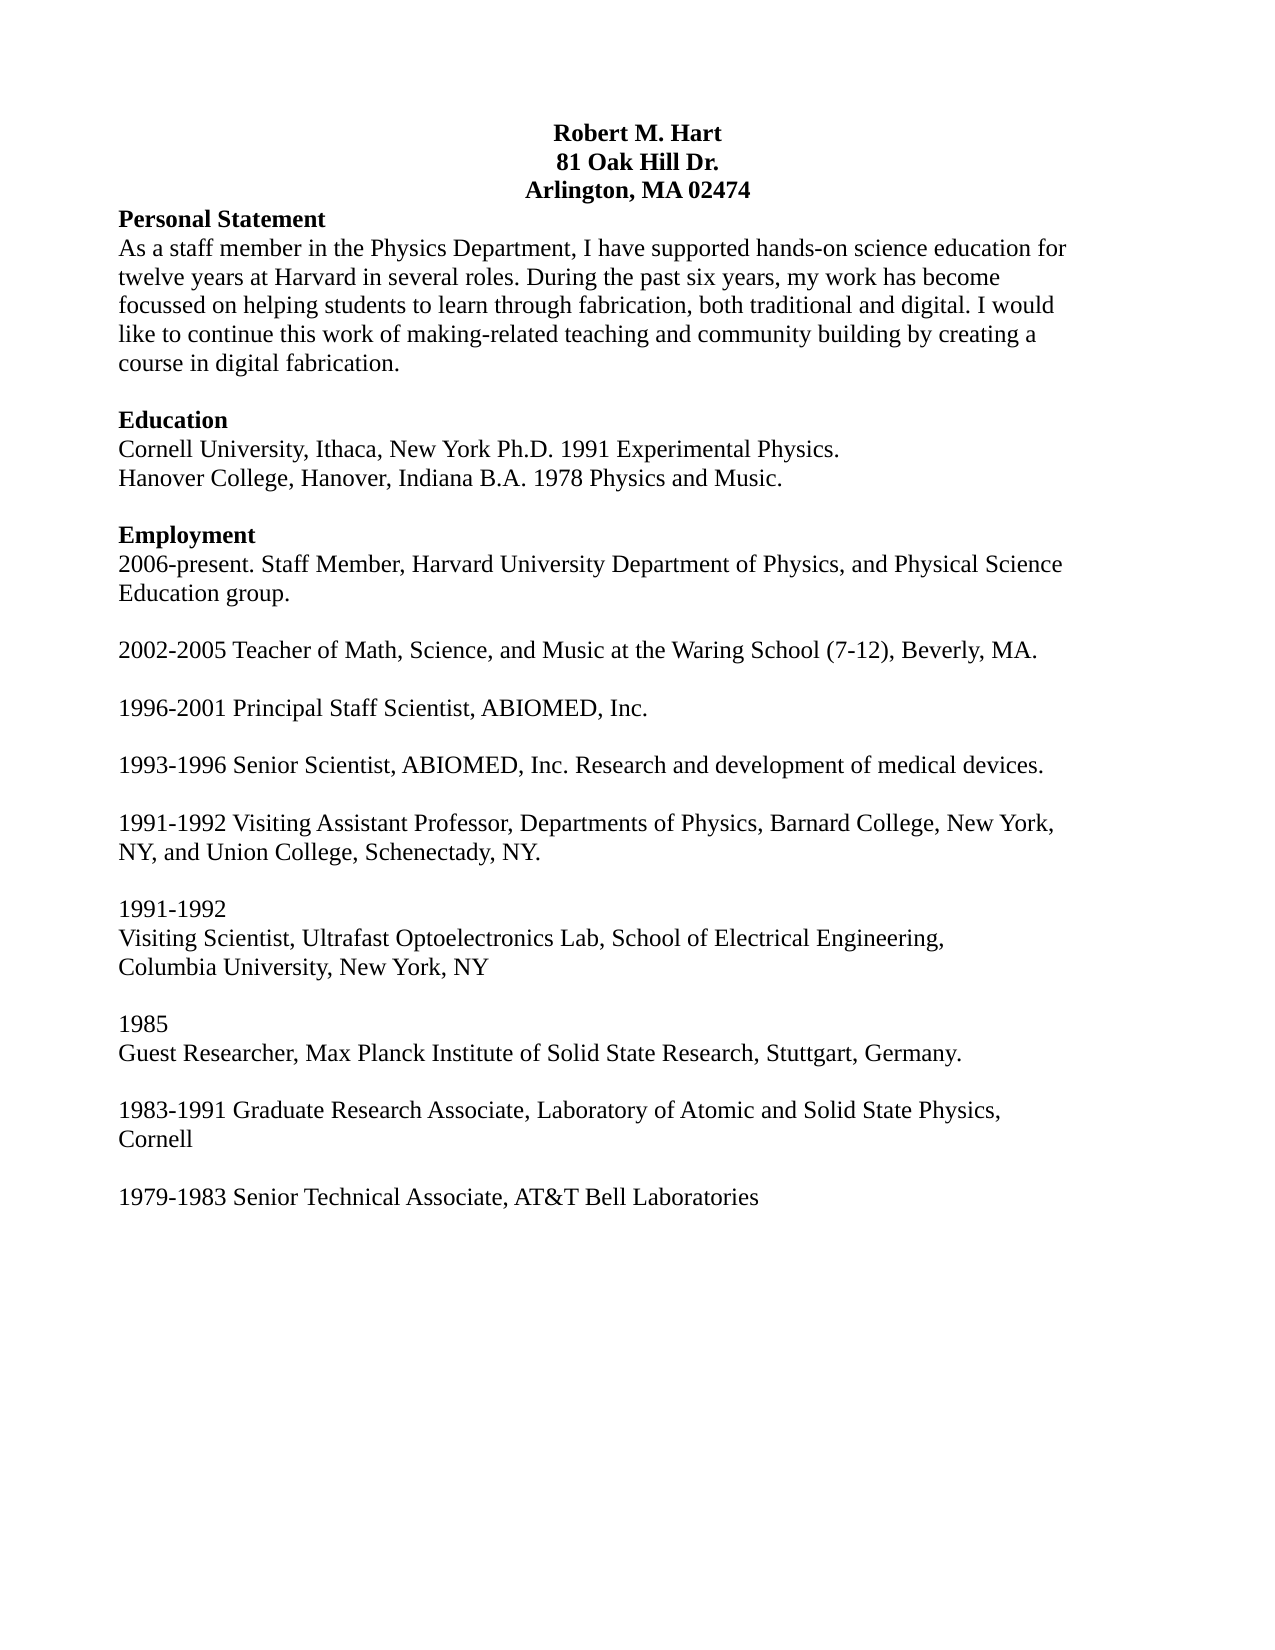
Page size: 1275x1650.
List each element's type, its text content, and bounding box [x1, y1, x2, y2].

text Employment [118, 521, 1157, 549]
text 2006-present. Staff Member, Harvard University Department of Physics, and Physical Science [118, 549, 1157, 578]
text like to continue this work of making-related teaching and community building by creating a [118, 319, 1157, 348]
text 1979-1983 Senior Technical Associate, AT&T Bell Laboratories [118, 1182, 1157, 1211]
text 81 Oak Hill Dr. [118, 147, 1157, 176]
text focussed on helping students to learn through fabrication, both traditional and digital. I would [118, 291, 1157, 319]
text Robert M. Hart [118, 118, 1157, 147]
text Hanover College, Hanover, Indiana B.A. 1978 Physics and Music. [118, 463, 1157, 492]
text 1983-1991 Graduate Research Associate, Laboratory of Atomic and Solid State Physics, [118, 1096, 1157, 1124]
text Guest Researcher, Max Planck Institute of Solid State Research, Stuttgart, Germany. [118, 1038, 1157, 1067]
text Personal Statement [118, 204, 1157, 233]
text 2002-2005 Teacher of Math, Science, and Music at the Waring School (7-12), Beverly, MA. [118, 636, 1157, 664]
text 1991-1992 [118, 894, 1157, 923]
text Visiting Scientist, Ultrafast Optoelectronics Lab, School of Electrical Engineering, [118, 923, 1157, 952]
text Cornell University, Ithaca, New York Ph.D. 1991 Experimental Physics. [118, 434, 1157, 463]
text Columbia University, New York, NY [118, 952, 1157, 981]
text Education [118, 406, 1157, 434]
text course in digital fabrication. [118, 348, 1157, 377]
text twelve years at Harvard in several roles. During the past six years, my work has become [118, 262, 1157, 291]
text As a staff member in the Physics Department, I have supported hands-on science education for [118, 233, 1157, 262]
text 1993-1996 Senior Scientist, ABIOMED, Inc. Research and development of medical devices. [118, 751, 1157, 779]
text NY, and Union College, Schenectady, NY. [118, 837, 1157, 866]
text 1985 [118, 1009, 1157, 1038]
text 1991-1992 Visiting Assistant Professor, Departments of Physics, Barnard College, New York, [118, 808, 1157, 837]
text 1996-2001 Principal Staff Scientist, ABIOMED, Inc. [118, 693, 1157, 722]
text Arlington, MA 02474 [118, 176, 1157, 204]
text Education group. [118, 578, 1157, 607]
text Cornell [118, 1124, 1157, 1153]
